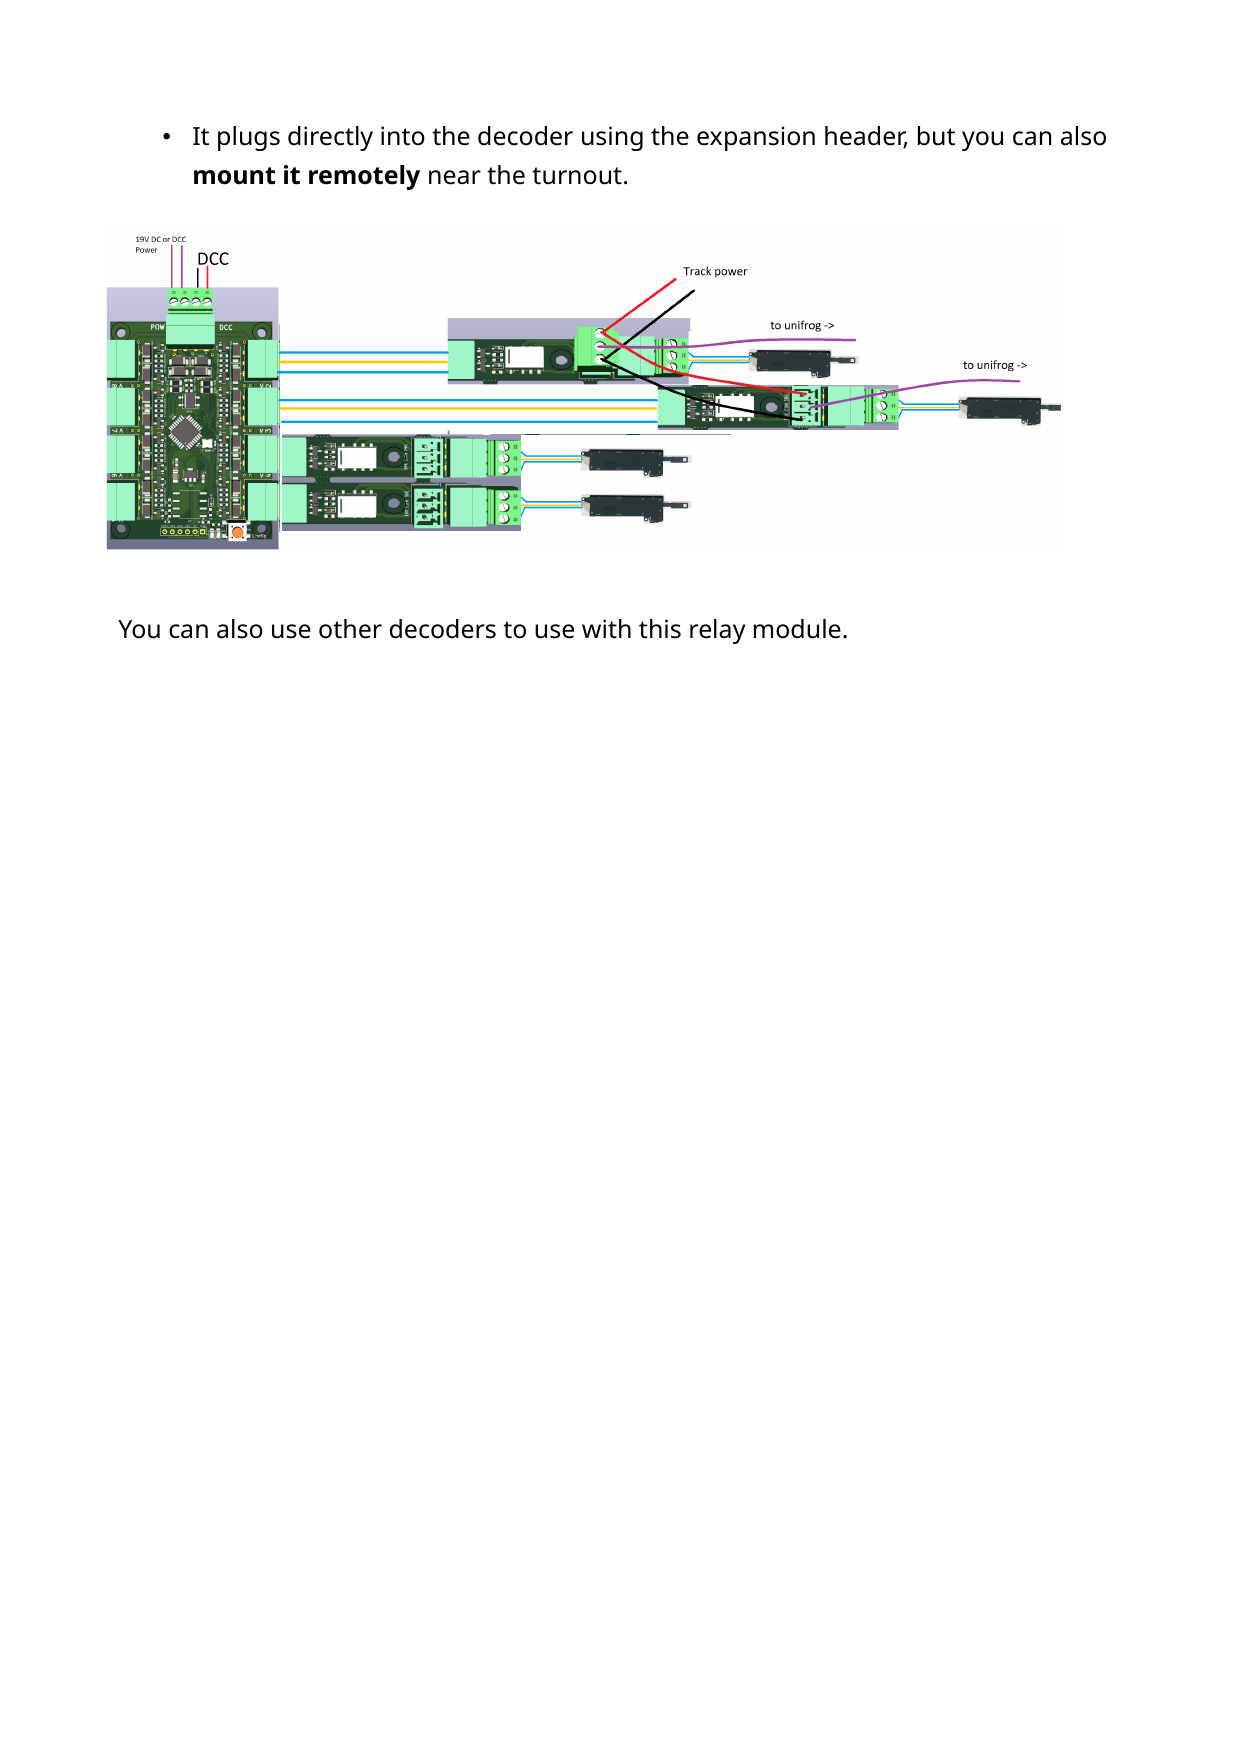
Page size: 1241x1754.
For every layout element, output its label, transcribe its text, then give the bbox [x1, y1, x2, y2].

list It plugs directly into the decoder using the expansion header, but you can also mount it remotely near the turnout. [162, 118, 1122, 191]
picture [106, 228, 1061, 553]
text You can also use other decoders to use with this relay module. [118, 611, 1122, 645]
